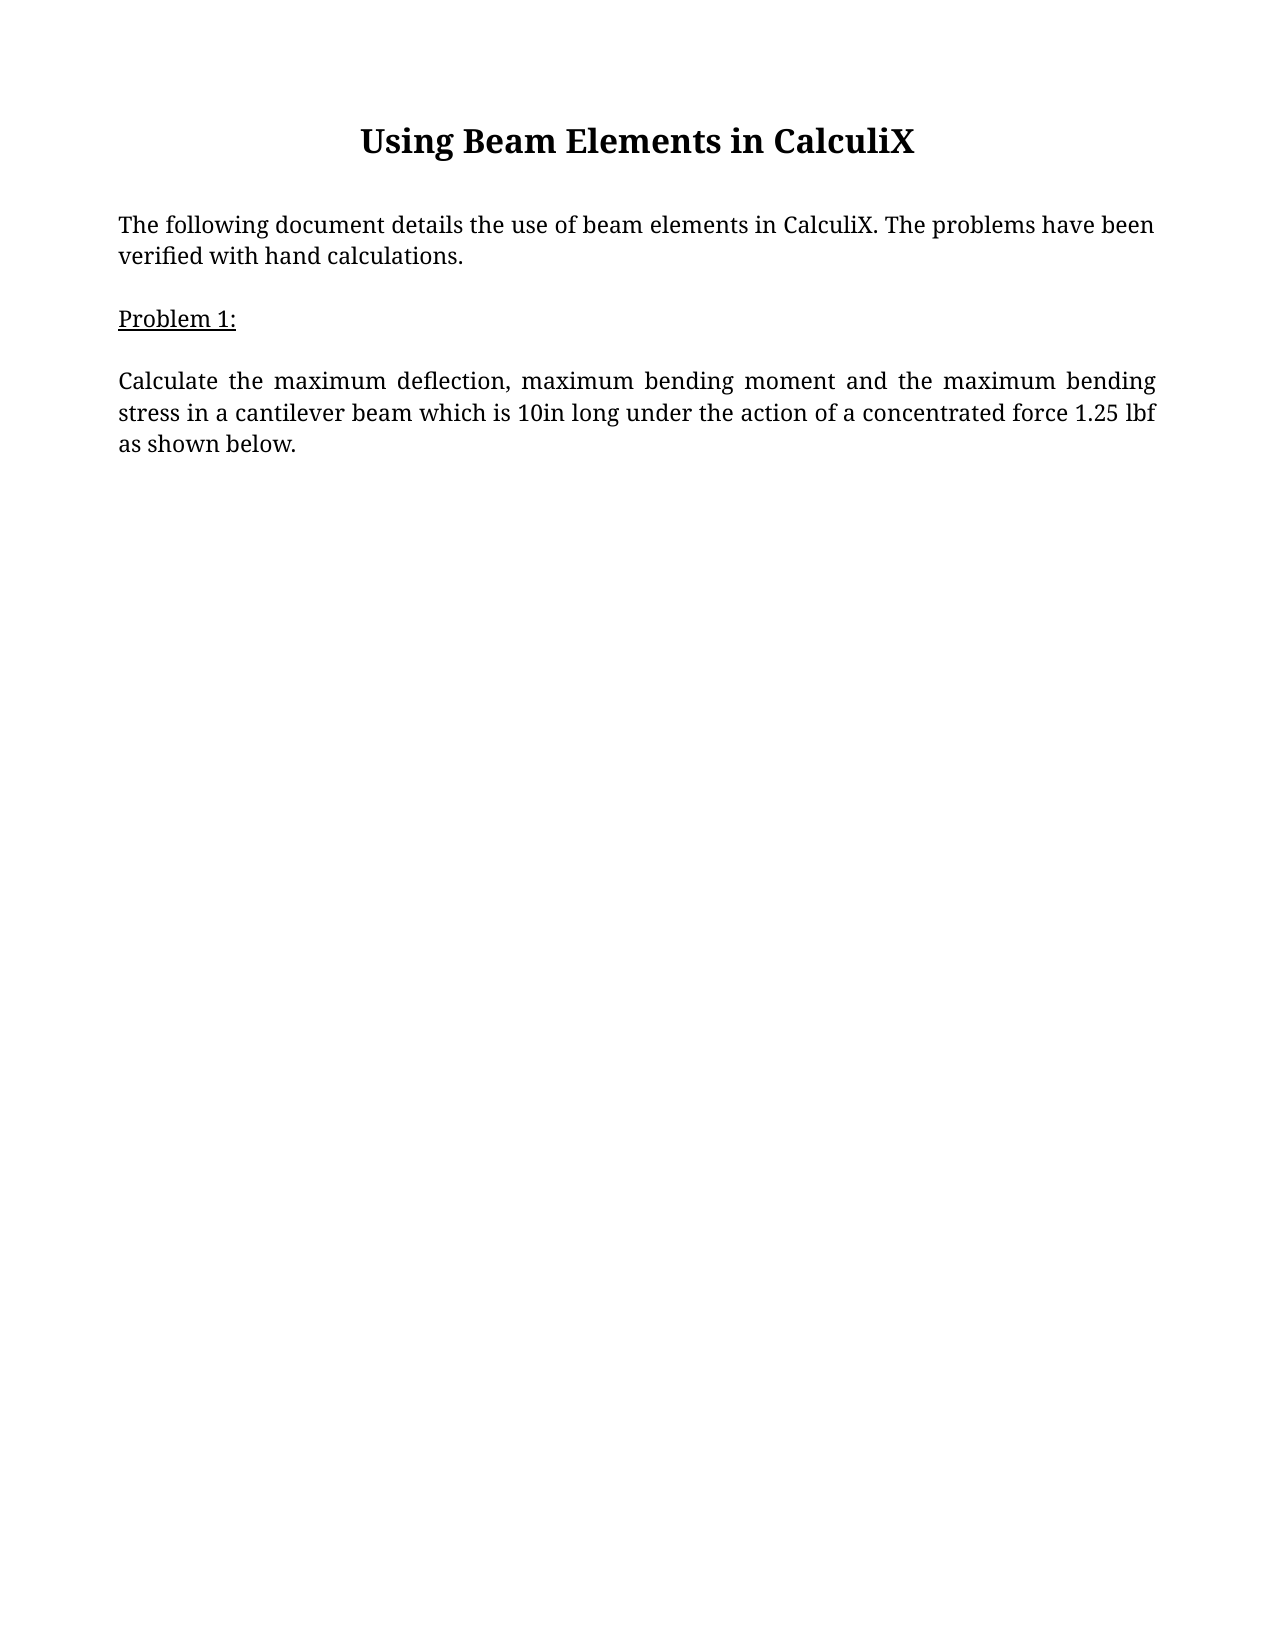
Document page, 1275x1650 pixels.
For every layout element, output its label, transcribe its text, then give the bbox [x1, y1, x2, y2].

text Problem 1: [118, 303, 1157, 334]
text The following document details the use of beam elements in CalculiX. The problems have been verified with hand calculations. [118, 209, 1157, 271]
text Calculate the maximum deflection, maximum bending moment and the maximum bending stress in a cantilever beam which is 10in long under the action of a concentrated force 1.25 lbf as shown below. [118, 365, 1157, 459]
text Using Beam Elements in CalculiX [118, 118, 1157, 163]
